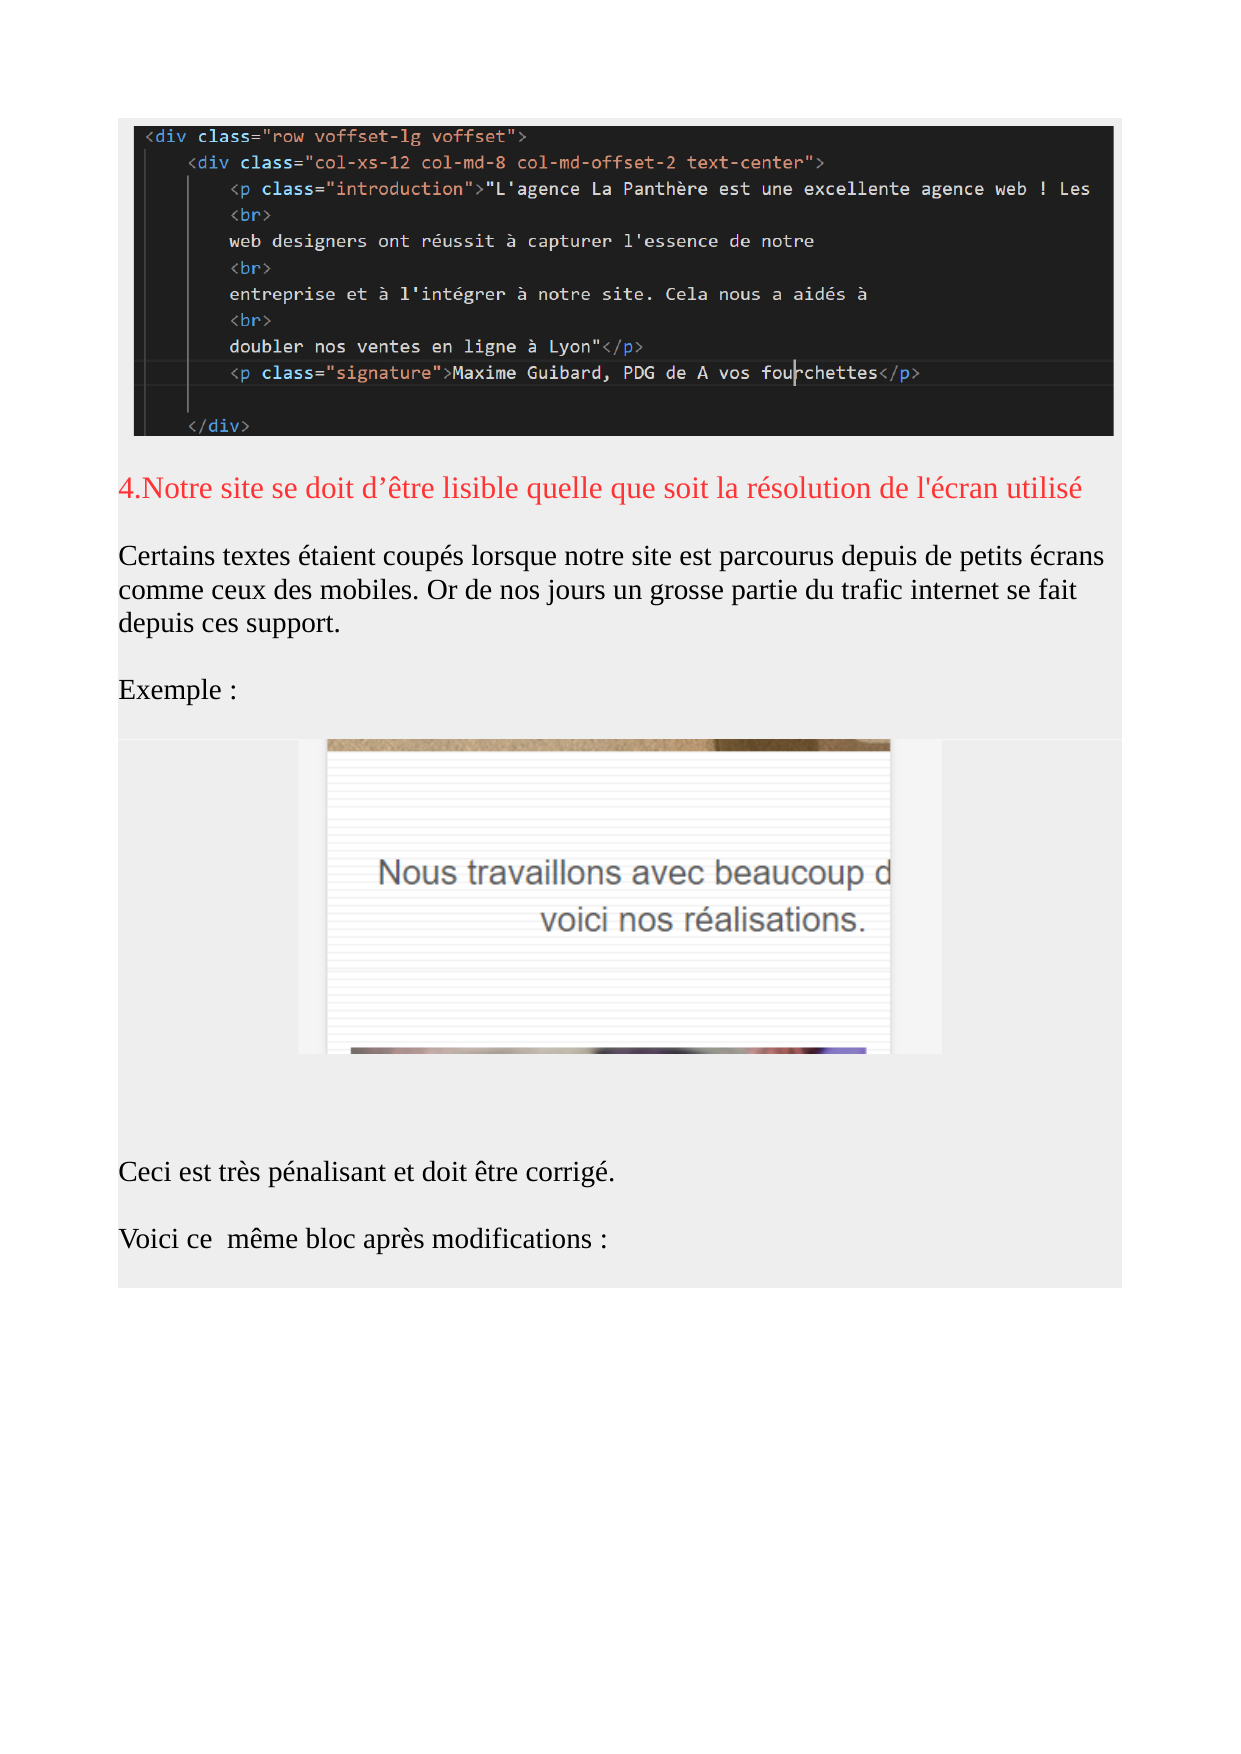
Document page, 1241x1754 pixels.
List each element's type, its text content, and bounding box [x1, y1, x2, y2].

picture [298, 739, 942, 1054]
text Ceci est très pénalisant et doit être corrigé. [118, 1154, 1122, 1188]
text Exemple : [118, 672, 1122, 706]
text 4.Notre site se doit d’être lisible quelle que soit la résolution de l'écran utilisé [118, 469, 1122, 505]
text Certains textes étaient coupés lorsque notre site est parcourus depuis de petits écrans comme ceux des mobiles. Or de nos jours un grosse partie du trafic internet se fait depuis ces support. [118, 538, 1122, 639]
picture [133, 126, 1114, 436]
text Voici ce même bloc après modifications : [118, 1221, 1122, 1255]
